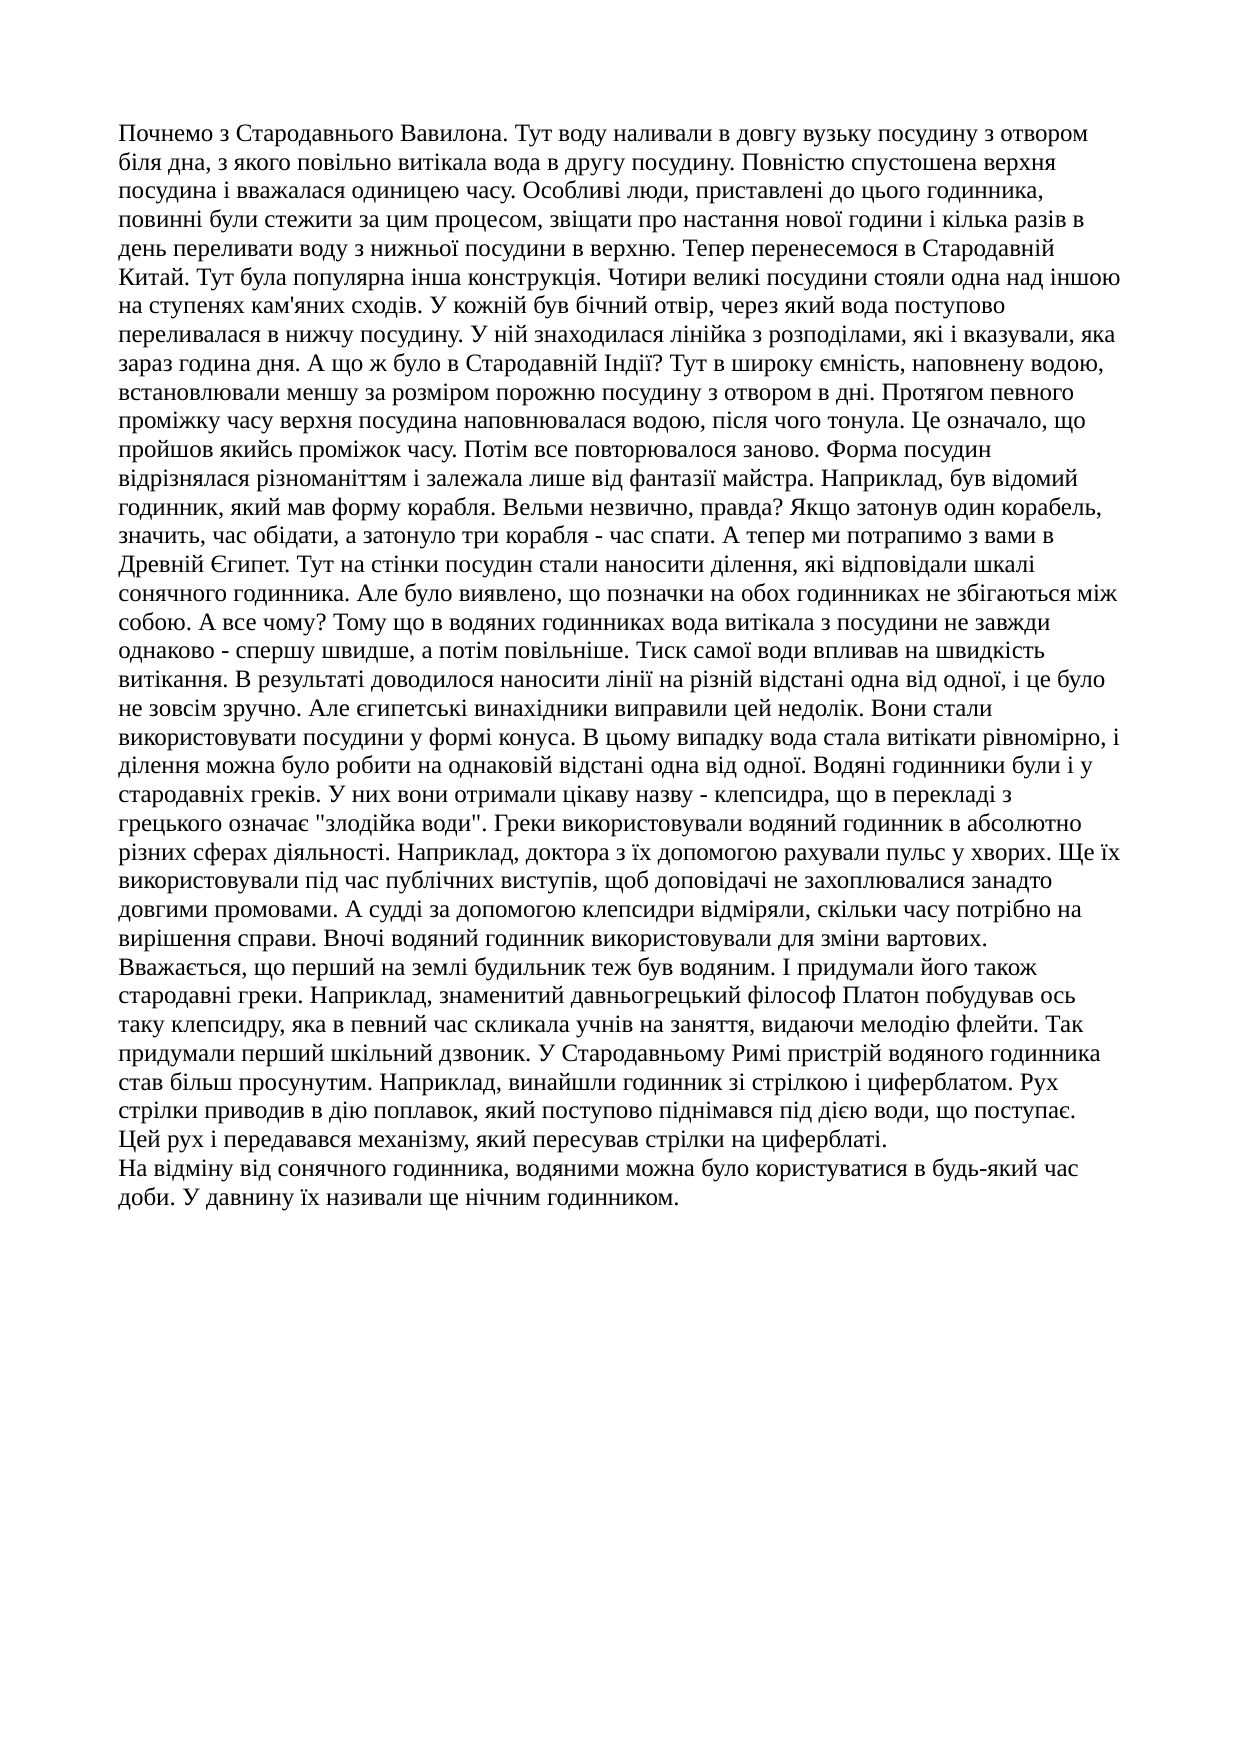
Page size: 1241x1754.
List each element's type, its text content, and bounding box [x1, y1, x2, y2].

text Почнемо з Стародавнього Вавилона. Тут воду наливали в довгу вузьку посудину з отвором біля дна, з якого повільно витікала вода в другу посудину. Повністю спустошена верхня посудина і вважалася одиницею часу. Особливі люди, приставлені до цього годинника, повинні були стежити за цим процесом, звіщати про настання нової години і кілька разів в день переливати воду з нижньої посудини в верхню. Тепер перенесемося в Стародавній Китай. Тут була популярна інша конструкція. Чотири великі посудини стояли одна над іншою на ступенях кам'яних сходів. У кожній був бічний отвір, через який вода поступово переливалася в нижчу посудину. У ній знаходилася лінійка з розподілами, які і вказували, яка зараз година дня. А що ж було в Стародавній Індії? Тут в широку ємність, наповнену водою, встановлювали меншу за розміром порожню посудину з отвором в дні. Протягом певного проміжку часу верхня посудина наповнювалася водою, після чого тонула. Це означало, що пройшов якийсь проміжок часу. Потім все повторювалося заново. Форма посудин відрізнялася різноманіттям і залежала лише від фантазії майстра. Наприклад, був відомий годинник, який мав форму корабля. Вельми незвично, правда? Якщо затонув один корабель, значить, час обідати, а затонуло три корабля - час спати. А тепер ми потрапимо з вами в Древній Єгипет. Тут на стінки посудин стали наносити ділення, які відповідали шкалі сонячного годинника. Але було виявлено, що позначки на обох годинниках не збігаються між собою. А все чому? Тому що в водяних годинниках вода витікала з посудини не завжди однаково - спершу швидше, а потім повільніше. Тиск самої води впливав на швидкість витікання. В результаті доводилося наносити лінії на різній відстані одна від одної, і це було не зовсім зручно. Але єгипетські винахідники виправили цей недолік. Вони стали використовувати посудини у формі конуса. В цьому випадку вода стала витікати рівномірно, і ділення можна було робити на однаковій відстані одна від одної. Водяні годинники були і у стародавніх греків. У них вони отримали цікаву назву - клепсидра, що в перекладі з грецького означає "злодійка води". Греки використовували водяний годинник в абсолютно різних сферах діяльності. Наприклад, доктора з їх допомогою рахували пульс у хворих. Ще їх використовували під час публічних виступів, щоб доповідачі не захоплювалися занадто довгими промовами. А судді за допомогою клепсидри відміряли, скільки часу потрібно на вирішення справи. Вночі водяний годинник використовували для зміни вартових. Вважається, що перший на землі будильник теж був водяним. І придумали його також стародавні греки. Наприклад, знаменитий давньогрецький філософ Платон побудував ось таку клепсидру, яка в певний час скликала учнів на заняття, видаючи мелодію флейти. Так придумали перший шкільний дзвоник. У Стародавньому Римі пристрій водяного годинника став більш просунутим. Наприклад, винайшли годинник зі стрілкою і циферблатом. Рух стрілки приводив в дію поплавок, який поступово піднімався під дією води, що поступає. Цей рух і передавався механізму, який пересував стрілки на циферблаті. На відміну від сонячного годинника, водяними можна було користуватися в будь-який час доби. У давнину їх називали ще нічним годинником. [118, 118, 1122, 1211]
